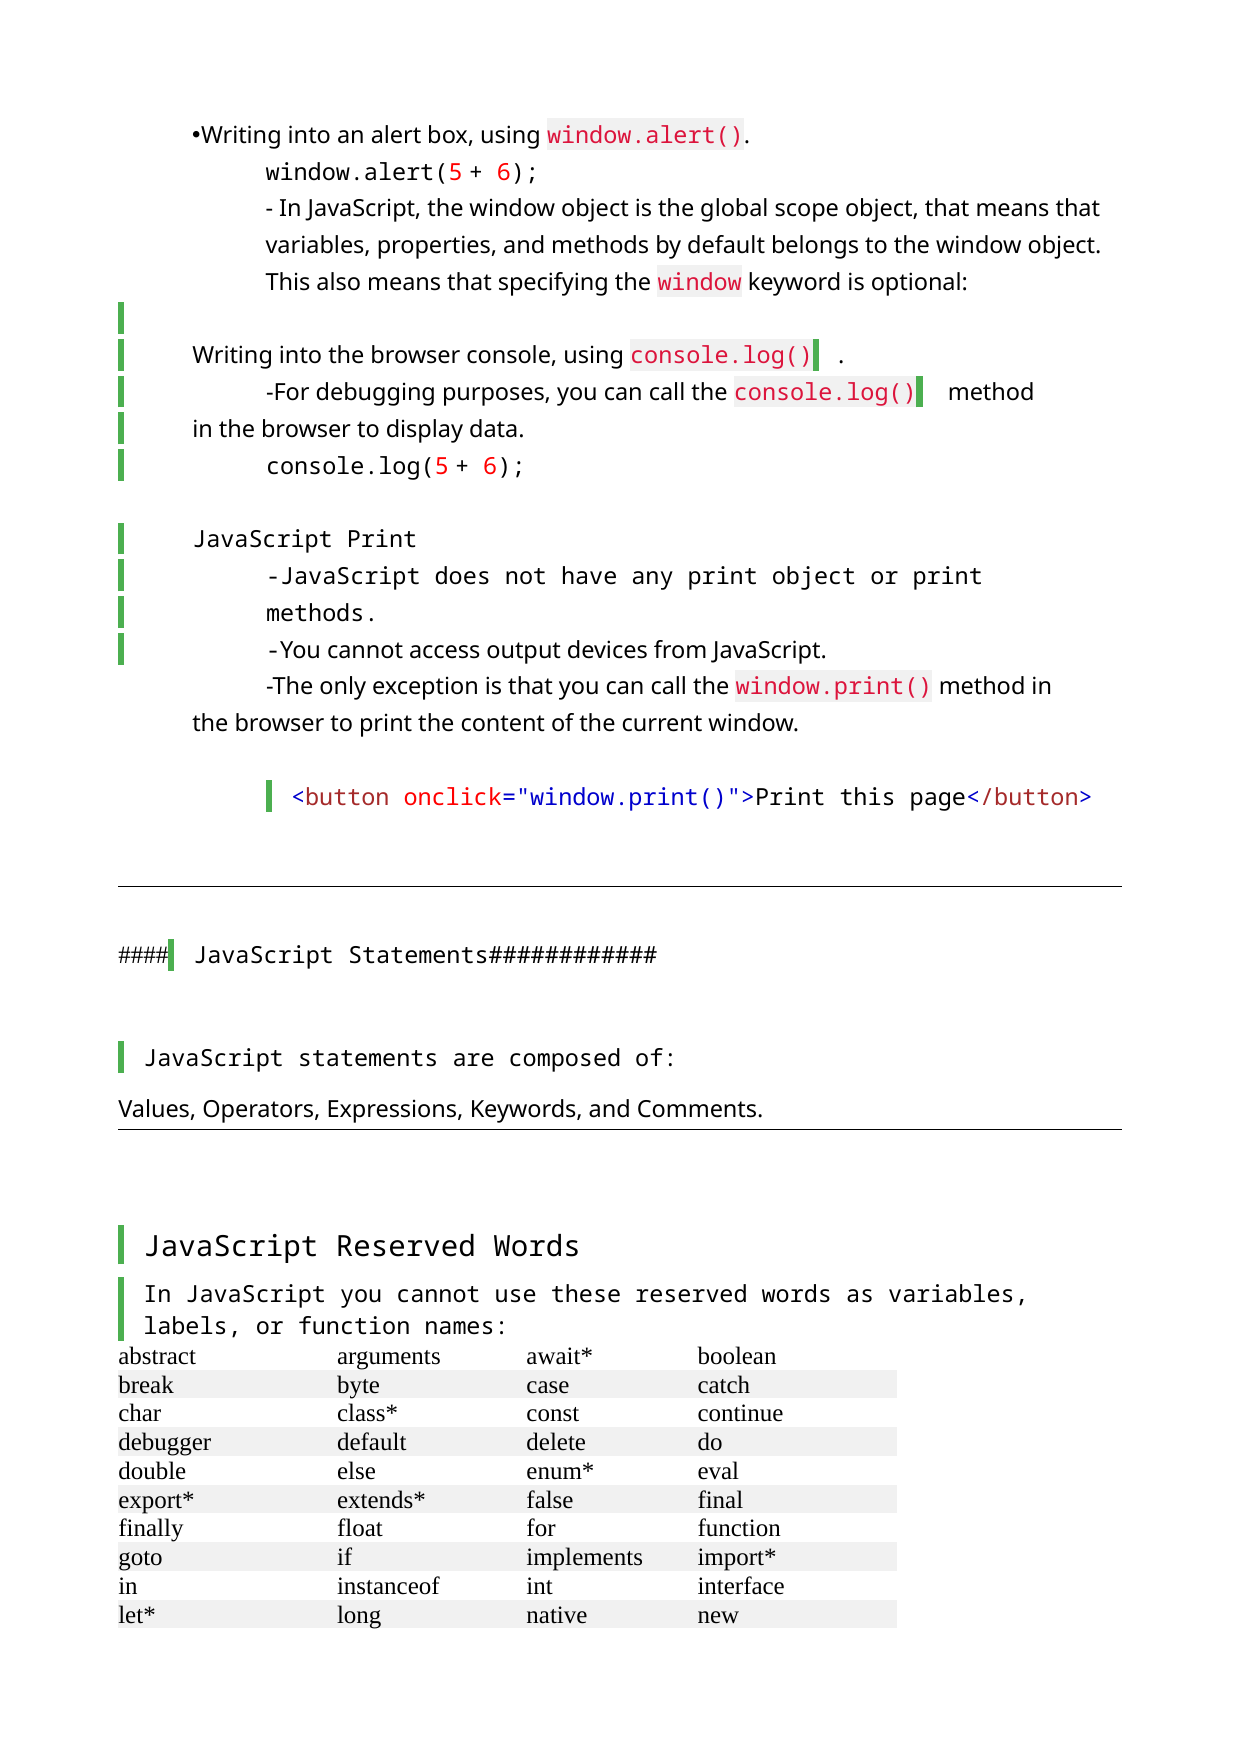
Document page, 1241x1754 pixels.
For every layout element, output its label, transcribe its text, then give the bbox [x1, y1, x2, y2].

table_cell enum* [526, 1456, 697, 1485]
table_cell in [118, 1571, 337, 1600]
table_cell false [526, 1485, 697, 1513]
table_cell interface [697, 1571, 897, 1600]
table_cell do [697, 1427, 897, 1456]
table_header await* [526, 1341, 697, 1370]
table_cell goto [118, 1542, 337, 1571]
list Writing into an alert box, using window.alert(). [118, 118, 1122, 150]
table_cell case [526, 1370, 697, 1398]
table_cell char [118, 1399, 337, 1427]
table_header arguments [337, 1341, 526, 1370]
table_cell double [118, 1456, 337, 1485]
table_cell implements [526, 1542, 697, 1571]
table_cell class* [337, 1399, 526, 1427]
table_cell float [337, 1514, 526, 1542]
table_cell new [697, 1600, 897, 1628]
table_cell long [337, 1600, 526, 1628]
list window.alert(5 + 6); - In JavaScript, the window object is the global scope object, that means that variables, properties, and methods by default belongs to the window object. This also means that specifying the window keyword is optional: [236, 155, 1122, 297]
table_cell delete [526, 1427, 697, 1456]
table_cell const [526, 1399, 697, 1427]
table_cell finally [118, 1514, 337, 1542]
text In JavaScript you cannot use these reserved words as variables, labels, or function names: [124, 1277, 1122, 1341]
table_cell final [697, 1485, 897, 1513]
table_cell import* [697, 1542, 897, 1571]
table_cell extends* [337, 1485, 526, 1513]
table_cell let* [118, 1600, 337, 1628]
table_cell instanceof [337, 1571, 526, 1600]
table_cell function [697, 1514, 897, 1542]
table_header abstract [118, 1341, 337, 1370]
table_cell if [337, 1542, 526, 1571]
table_cell export* [118, 1485, 337, 1513]
table_cell else [337, 1456, 526, 1485]
table_cell int [526, 1571, 697, 1600]
table_cell native [526, 1600, 697, 1628]
subtitle JavaScript Reserved Words [124, 1225, 1122, 1264]
table_header boolean [697, 1341, 897, 1370]
table_cell default [337, 1427, 526, 1456]
table_cell eval [697, 1456, 897, 1485]
text JavaScript statements are composed of: [124, 1041, 1122, 1073]
text ####JavaScript Statements############ [118, 905, 1122, 971]
table_cell byte [337, 1370, 526, 1398]
table_cell for [526, 1514, 697, 1542]
table_cell catch [697, 1370, 897, 1398]
table_cell debugger [118, 1427, 337, 1456]
text Values, Operators, Expressions, Keywords, and Comments. [118, 1093, 1122, 1129]
table_cell break [118, 1370, 337, 1398]
text Writing into the browser console, using console.log(). -For debugging purposes, you can call the console.log() method in the browser to display data. console.log(5 + 6); JavaScript Print -JavaScript does not have any print object or print methods. -You cannot access output devices from JavaScript. -The only exception is that you can call the window.print() method in the browser to print the content of the current window. <button onclick="window.print()">Print this page</button> [118, 302, 1122, 886]
table_cell continue [697, 1399, 897, 1427]
